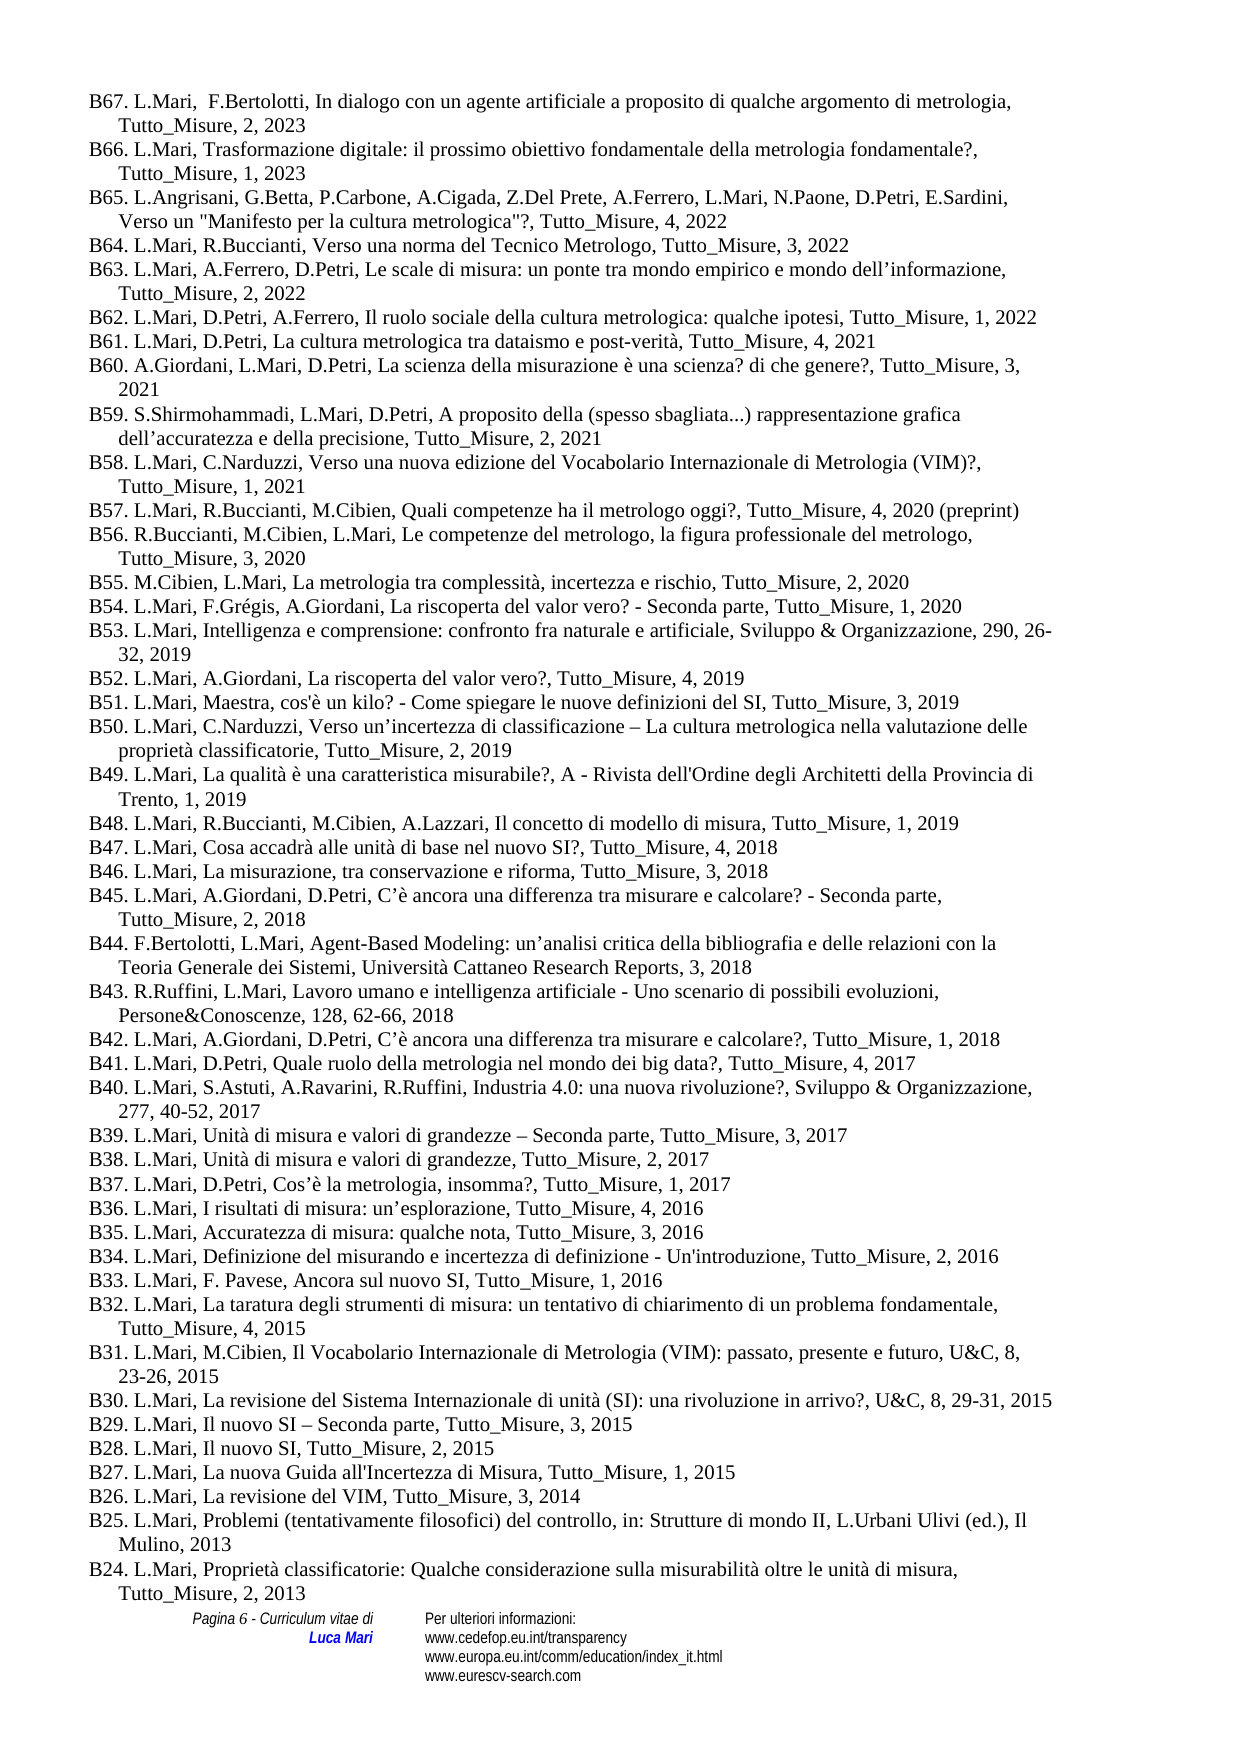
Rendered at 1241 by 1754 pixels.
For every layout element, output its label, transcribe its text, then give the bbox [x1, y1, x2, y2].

text B43. R.Ruffini, L.Mari, Lavoro umano e intelligenza artificiale - Uno scenario di possibili evoluzioni, Persone&Conoscenze, 128, 62-66, 2018 [89, 979, 1053, 1027]
text B58. L.Mari, C.Narduzzi, Verso una nuova edizione del Vocabolario Internazionale di Metrologia (VIM)?, Tutto_Misure, 1, 2021 [89, 449, 1053, 498]
text B24. L.Mari, Proprietà classificatorie: Qualche considerazione sulla misurabilità oltre le unità di misura, Tutto_Misure, 2, 2013 [89, 1556, 1053, 1604]
text B62. L.Mari, D.Petri, A.Ferrero, Il ruolo sociale della cultura metrologica: qualche ipotesi, Tutto_Misure, 1, 2022 [89, 305, 1053, 329]
text B35. L.Mari, Accuratezza di misura: qualche nota, Tutto_Misure, 3, 2016 [89, 1219, 1053, 1244]
text B34. L.Mari, Definizione del misurando e incertezza di definizione - Un'introduzione, Tutto_Misure, 2, 2016 [89, 1244, 1053, 1268]
text B54. L.Mari, F.Grégis, A.Giordani, La riscoperta del valor vero? - Seconda parte, Tutto_Misure, 1, 2020 [89, 594, 1053, 618]
text B66. L.Mari, Trasformazione digitale: il prossimo obiettivo fondamentale della metrologia fondamentale?, Tutto_Misure, 1, 2023 [89, 137, 1053, 185]
text B38. L.Mari, Unità di misura e valori di grandezze, Tutto_Misure, 2, 2017 [89, 1147, 1053, 1171]
text B61. L.Mari, D.Petri, La cultura metrologica tra dataismo e post-verità, Tutto_Misure, 4, 2021 [89, 329, 1053, 353]
text B26. L.Mari, La revisione del VIM, Tutto_Misure, 3, 2014 [89, 1484, 1053, 1508]
text B56. R.Buccianti, M.Cibien, L.Mari, Le competenze del metrologo, la figura professionale del metrologo, Tutto_Misure, 3, 2020 [89, 522, 1053, 570]
text B59. S.Shirmohammadi, L.Mari, D.Petri, A proposito della (spesso sbagliata...) rappresentazione grafica dell’accuratezza e della precisione, Tutto_Misure, 2, 2021 [89, 401, 1053, 449]
text B30. L.Mari, La revisione del Sistema Internazionale di unità (SI): una rivoluzione in arrivo?, U&C, 8, 29-31, 2015 [89, 1388, 1053, 1412]
text B37. L.Mari, D.Petri, Cos’è la metrologia, insomma?, Tutto_Misure, 1, 2017 [89, 1171, 1053, 1196]
text B28. L.Mari, Il nuovo SI, Tutto_Misure, 2, 2015 [89, 1436, 1053, 1460]
text B27. L.Mari, La nuova Guida all'Incertezza di Misura, Tutto_Misure, 1, 2015 [89, 1460, 1053, 1484]
text B31. L.Mari, M.Cibien, Il Vocabolario Internazionale di Metrologia (VIM): passato, presente e futuro, U&C, 8, 23-26, 2015 [89, 1340, 1053, 1388]
text B60. A.Giordani, L.Mari, D.Petri, La scienza della misurazione è una scienza? di che genere?, Tutto_Misure, 3, 2021 [89, 353, 1053, 401]
text B45. L.Mari, A.Giordani, D.Petri, C’è ancora una differenza tra misurare e calcolare? - Seconda parte, Tutto_Misure, 2, 2018 [89, 883, 1053, 931]
text B44. F.Bertolotti, L.Mari, Agent-Based Modeling: un’analisi critica della bibliografia e delle relazioni con la Teoria Generale dei Sistemi, Università Cattaneo Research Reports, 3, 2018 [89, 931, 1053, 979]
text B33. L.Mari, F. Pavese, Ancora sul nuovo SI, Tutto_Misure, 1, 2016 [89, 1268, 1053, 1292]
text B55. M.Cibien, L.Mari, La metrologia tra complessità, incertezza e rischio, Tutto_Misure, 2, 2020 [89, 570, 1053, 594]
text B65. L.Angrisani, G.Betta, P.Carbone, A.Cigada, Z.Del Prete, A.Ferrero, L.Mari, N.Paone, D.Petri, E.Sardini, Verso un "Manifesto per la cultura metrologica"?, Tutto_Misure, 4, 2022 [89, 185, 1053, 233]
text B50. L.Mari, C.Narduzzi, Verso un’incertezza di classificazione – La cultura metrologica nella valutazione delle proprietà classificatorie, Tutto_Misure, 2, 2019 [89, 714, 1053, 762]
text B36. L.Mari, I risultati di misura: un’esplorazione, Tutto_Misure, 4, 2016 [89, 1196, 1053, 1219]
text B51. L.Mari, Maestra, cos'è un kilo? - Come spiegare le nuove definizioni del SI, Tutto_Misure, 3, 2019 [89, 690, 1053, 714]
text B41. L.Mari, D.Petri, Quale ruolo della metrologia nel mondo dei big data?, Tutto_Misure, 4, 2017 [89, 1051, 1053, 1075]
text B25. L.Mari, Problemi (tentativamente filosofici) del controllo, in: Strutture di mondo II, L.Urbani Ulivi (ed.), Il Mulino, 2013 [89, 1508, 1053, 1556]
text B57. L.Mari, R.Buccianti, M.Cibien, Quali competenze ha il metrologo oggi?, Tutto_Misure, 4, 2020 (preprint) [89, 498, 1053, 522]
text B53. L.Mari, Intelligenza e comprensione: confronto fra naturale e artificiale, Sviluppo & Organizzazione, 290, 26-32, 2019 [89, 618, 1053, 666]
text B63. L.Mari, A.Ferrero, D.Petri, Le scale di misura: un ponte tra mondo empirico e mondo dell’informazione, Tutto_Misure, 2, 2022 [89, 257, 1053, 305]
text B39. L.Mari, Unità di misura e valori di grandezze – Seconda parte, Tutto_Misure, 3, 2017 [89, 1123, 1053, 1147]
text B46. L.Mari, La misurazione, tra conservazione e riforma, Tutto_Misure, 3, 2018 [89, 859, 1053, 883]
text B49. L.Mari, La qualità è una caratteristica misurabile?, A - Rivista dell'Ordine degli Architetti della Provincia di Trento, 1, 2019 [89, 762, 1053, 811]
text B32. L.Mari, La taratura degli strumenti di misura: un tentativo di chiarimento di un problema fondamentale, Tutto_Misure, 4, 2015 [89, 1292, 1053, 1340]
text B64. L.Mari, R.Buccianti, Verso una norma del Tecnico Metrologo, Tutto_Misure, 3, 2022 [89, 233, 1053, 257]
text B47. L.Mari, Cosa accadrà alle unità di base nel nuovo SI?, Tutto_Misure, 4, 2018 [89, 834, 1053, 859]
text B67. L.Mari, F.Bertolotti, In dialogo con un agente artificiale a proposito di qualche argomento di metrologia, Tutto_Misure, 2, 2023 [89, 89, 1053, 137]
text B48. L.Mari, R.Buccianti, M.Cibien, A.Lazzari, Il concetto di modello di misura, Tutto_Misure, 1, 2019 [89, 811, 1053, 834]
text B42. L.Mari, A.Giordani, D.Petri, C’è ancora una differenza tra misurare e calcolare?, Tutto_Misure, 1, 2018 [89, 1027, 1053, 1051]
text B52. L.Mari, A.Giordani, La riscoperta del valor vero?, Tutto_Misure, 4, 2019 [89, 666, 1053, 690]
text B40. L.Mari, S.Astuti, A.Ravarini, R.Ruffini, Industria 4.0: una nuova rivoluzione?, Sviluppo & Organizzazione, 277, 40-52, 2017 [89, 1075, 1053, 1123]
text B29. L.Mari, Il nuovo SI – Seconda parte, Tutto_Misure, 3, 2015 [89, 1412, 1053, 1436]
